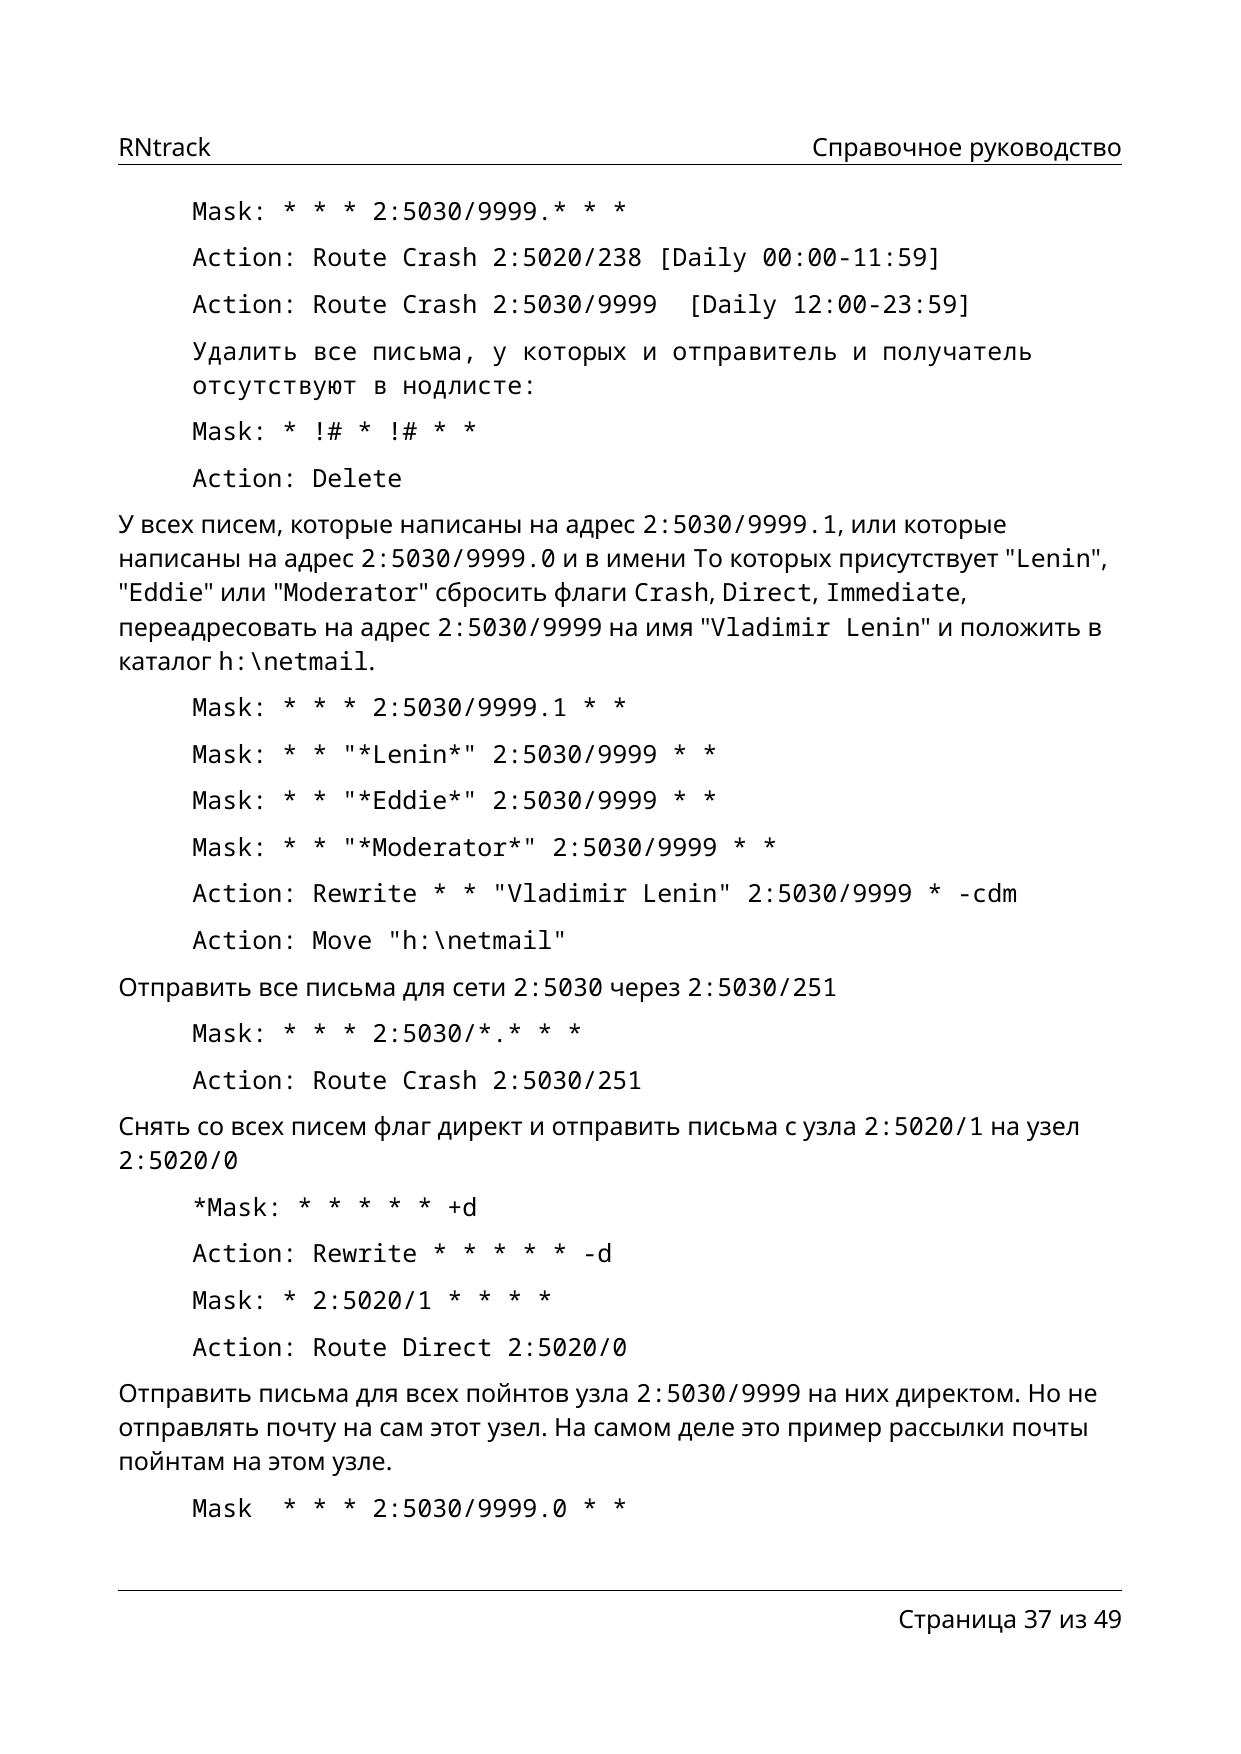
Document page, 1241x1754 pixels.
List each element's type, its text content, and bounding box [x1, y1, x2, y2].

text Action: Rewrite * * * * * -d [192, 1236, 1122, 1270]
text У всех писем, которые написаны на адрес 2:5030/9999.1, или которые написаны на адрес 2:5030/9999.0 и в имени To которых присутствует "Lenin", "Eddie" или "Moderator" сбросить флаги Crash, Direct, Immediate, переадресовать на адрес 2:5030/9999 на имя "Vladimir Lenin" и положить в каталог h:\netmail. [118, 507, 1122, 677]
text Mask: * * "*Moderator*" 2:5030/9999 * * [192, 829, 1122, 863]
text Отправить все письма для сети 2:5030 через 2:5030/251 [118, 969, 1122, 1003]
text Action: Route Crash 2:5020/238 [Daily 00:00-11:59] [192, 240, 1122, 274]
text Action: Delete [192, 460, 1122, 494]
text Отправить письма для всех пойнтов узла 2:5030/9999 на них директом. Но не отправлять почту на сам этот узел. На самом деле это пример рассылки почты пойнтам на этом узле. [118, 1376, 1122, 1478]
text Action: Route Direct 2:5020/0 [192, 1329, 1122, 1363]
text Снять со всех писем флаг директ и отправить письма с узла 2:5020/1 на узел 2:5020/0 [118, 1109, 1122, 1177]
text Action: Move "h:\netmail" [192, 923, 1122, 957]
text Action: Route Crash 2:5030/251 [192, 1062, 1122, 1096]
text Mask: * * * 2:5030/9999.* * * [192, 193, 1122, 228]
text Action: Rewrite * * "Vladimir Lenin" 2:5030/9999 * -cdm [192, 876, 1122, 910]
text Mask: * * * 2:5030/*.* * * [192, 1016, 1122, 1050]
text Mask: * * "*Eddie*" 2:5030/9999 * * [192, 783, 1122, 817]
text Mask: * * "*Lenin*" 2:5030/9999 * * [192, 736, 1122, 770]
text *Mask: * * * * * +d [192, 1189, 1122, 1223]
text Удалить все письма, у которых и отправитель и получатель отсутствуют в нодлисте: [192, 333, 1122, 401]
text Action: Route Crash 2:5030/9999 [Daily 12:00-23:59] [192, 287, 1122, 321]
text Mask: * !# * !# * * [192, 414, 1122, 448]
text Mask: * * * 2:5030/9999.1 * * [192, 690, 1122, 724]
text Mask: * 2:5020/1 * * * * [192, 1283, 1122, 1317]
text Mask * * * 2:5030/9999.0 * * [192, 1490, 1122, 1524]
